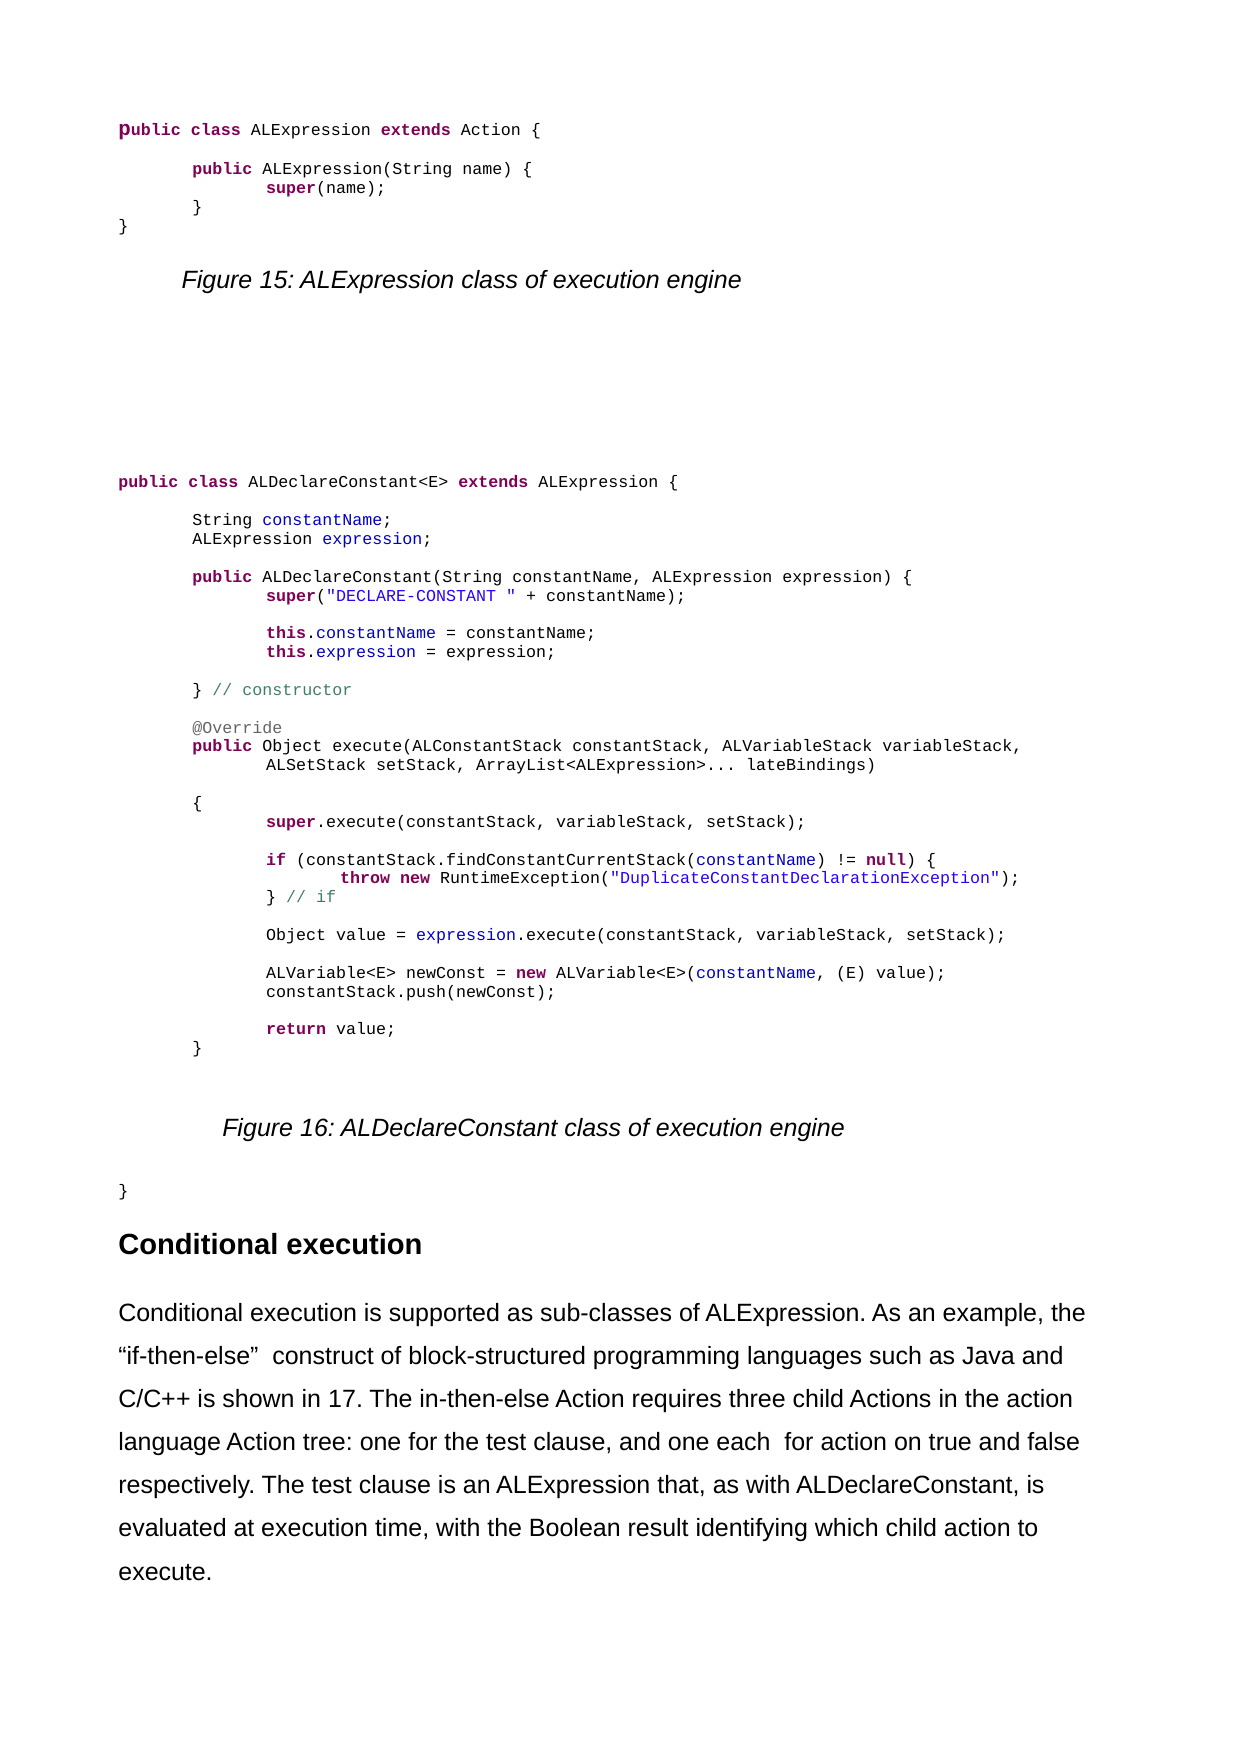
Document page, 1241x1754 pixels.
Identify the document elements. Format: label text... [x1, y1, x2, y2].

text public Object execute(ALConstantStack constantStack, ALVariableStack variableStack, [118, 738, 1122, 757]
text ALVariable<E> newConst = new ALVariable<E>(constantName, (E) value); [118, 964, 1122, 983]
text public class ALExpression extends Action { [118, 118, 1122, 142]
text @Override [118, 719, 1122, 738]
text return value; [118, 1021, 1122, 1040]
text this.constantName = constantName; [118, 625, 1122, 644]
text } [118, 1040, 1122, 1058]
text String constantName; [118, 512, 1122, 531]
text this.expression = expression; [118, 644, 1122, 663]
text } // constructor [118, 681, 1122, 700]
text Object value = expression.execute(constantStack, variableStack, setStack); [118, 927, 1122, 945]
text } // if [118, 889, 1122, 908]
text constantStack.push(newConst); [118, 983, 1122, 1002]
text super.execute(constantStack, variableStack, setStack); [118, 813, 1122, 832]
text } [118, 217, 1122, 236]
text if (constantStack.findConstantCurrentStack(constantName) != null) { [118, 851, 1122, 870]
text } [118, 1183, 1122, 1202]
text ALExpression expression; [118, 531, 1122, 549]
text throw new RuntimeException("DuplicateConstantDeclarationException"); [118, 870, 1122, 889]
text public ALExpression(String name) { [118, 161, 1122, 179]
text { [118, 794, 1122, 813]
text } [118, 198, 1122, 217]
text ALSetStack setStack, ArrayList<ALExpression>... lateBindings) [118, 757, 1122, 776]
text Figure 16: ALDeclareConstant class of execution engine [222, 1090, 1018, 1141]
text public class ALDeclareConstant<E> extends ALExpression { [118, 474, 1122, 493]
subtitle Conditional execution [118, 1227, 1122, 1260]
text super("DECLARE-CONSTANT " + constantName); [118, 587, 1122, 606]
text super(name); [118, 179, 1122, 198]
text public ALDeclareConstant(String constantName, ALExpression expression) { [118, 568, 1122, 587]
text Figure 15: ALExpression class of execution engine [181, 248, 765, 294]
text Conditional execution is supported as sub-classes of ALExpression. As an example, the “if-then-else” construct of block-structured programming languages such as Java and C/C++ is shown in Figure 17. The in-then-else Action requires three child Actions in the action language Action tree: one for the test clause, and one each for action on true and false respectively. The test clause is an ALExpression that, as with ALDeclareConstant, is evaluated at execution time, with the Boolean result identifying which child action to execute. [118, 1298, 1122, 1585]
